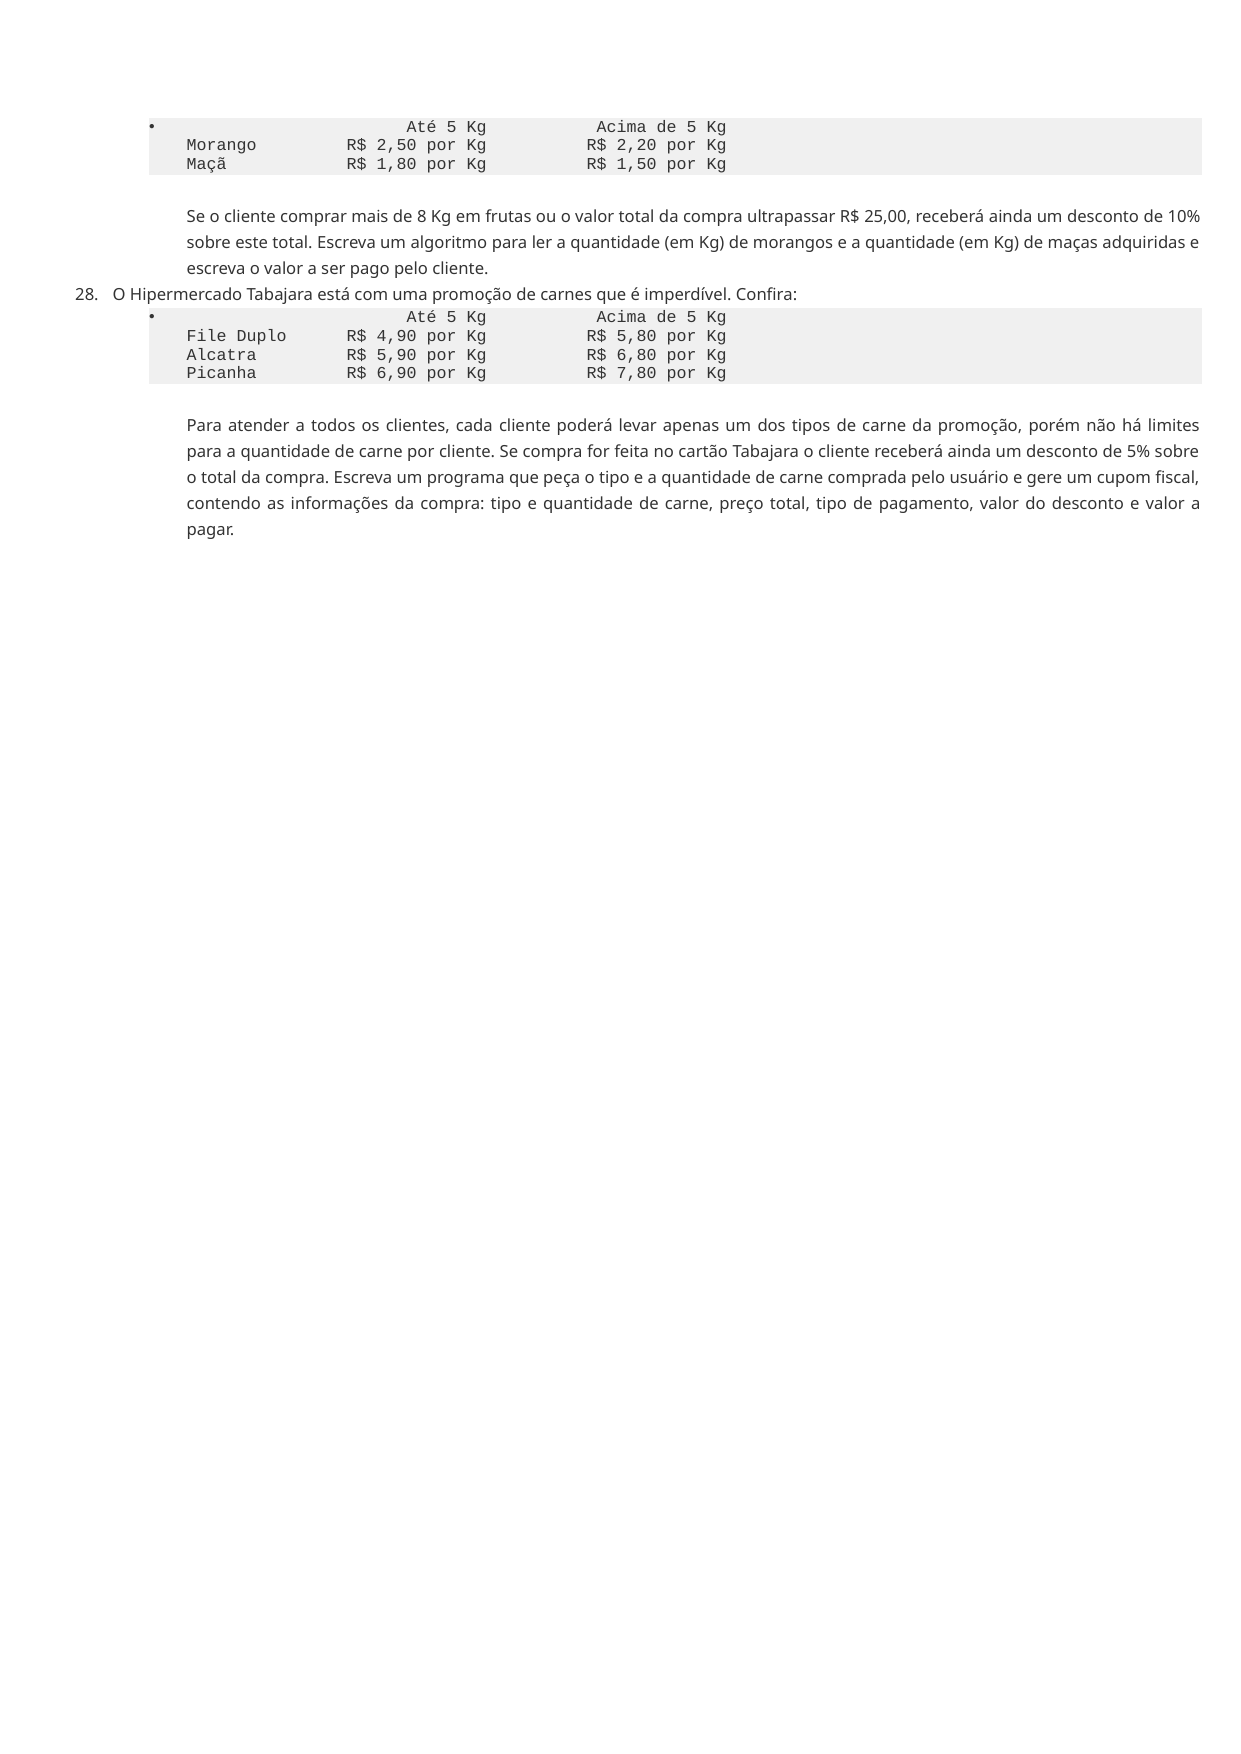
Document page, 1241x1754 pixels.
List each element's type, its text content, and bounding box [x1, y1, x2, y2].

list File Duplo R$ 4,90 por Kg R$ 5,80 por Kg [149, 327, 1202, 346]
list Alcatra R$ 5,90 por Kg R$ 6,80 por Kg [149, 346, 1202, 365]
list Se o cliente comprar mais de 8 Kg em frutas ou o valor total da compra ultrapassar R$ 25,00, receberá ainda um desconto de 10% sobre este total. Escreva um algoritmo para ler a quantidade (em Kg) de morangos e a quantidade (em Kg) de maças adquiridas e escreva o valor a ser pago pelo cliente. [149, 204, 1202, 279]
list O Hipermercado Tabajara está com uma promoção de carnes que é imperdível. Confira: [75, 282, 1202, 305]
list Maçã R$ 1,80 por Kg R$ 1,50 por Kg [149, 156, 1202, 175]
list Para atender a todos os clientes, cada cliente poderá levar apenas um dos tipos de carne da promoção, porém não há limites para a quantidade de carne por cliente. Se compra for feita no cartão Tabajara o cliente receberá ainda um desconto de 5% sobre o total da compra. Escreva um programa que peça o tipo e a quantidade de carne comprada pelo usuário e gere um cupom fiscal, contendo as informações da compra: tipo e quantidade de carne, preço total, tipo de pagamento, valor do desconto e valor a pagar. [149, 413, 1202, 540]
list Até 5 Kg Acima de 5 Kg [149, 118, 1202, 137]
list Até 5 Kg Acima de 5 Kg [149, 308, 1202, 327]
list Morango R$ 2,50 por Kg R$ 2,20 por Kg [149, 137, 1202, 156]
list Picanha R$ 6,90 por Kg R$ 7,80 por Kg [149, 365, 1202, 384]
